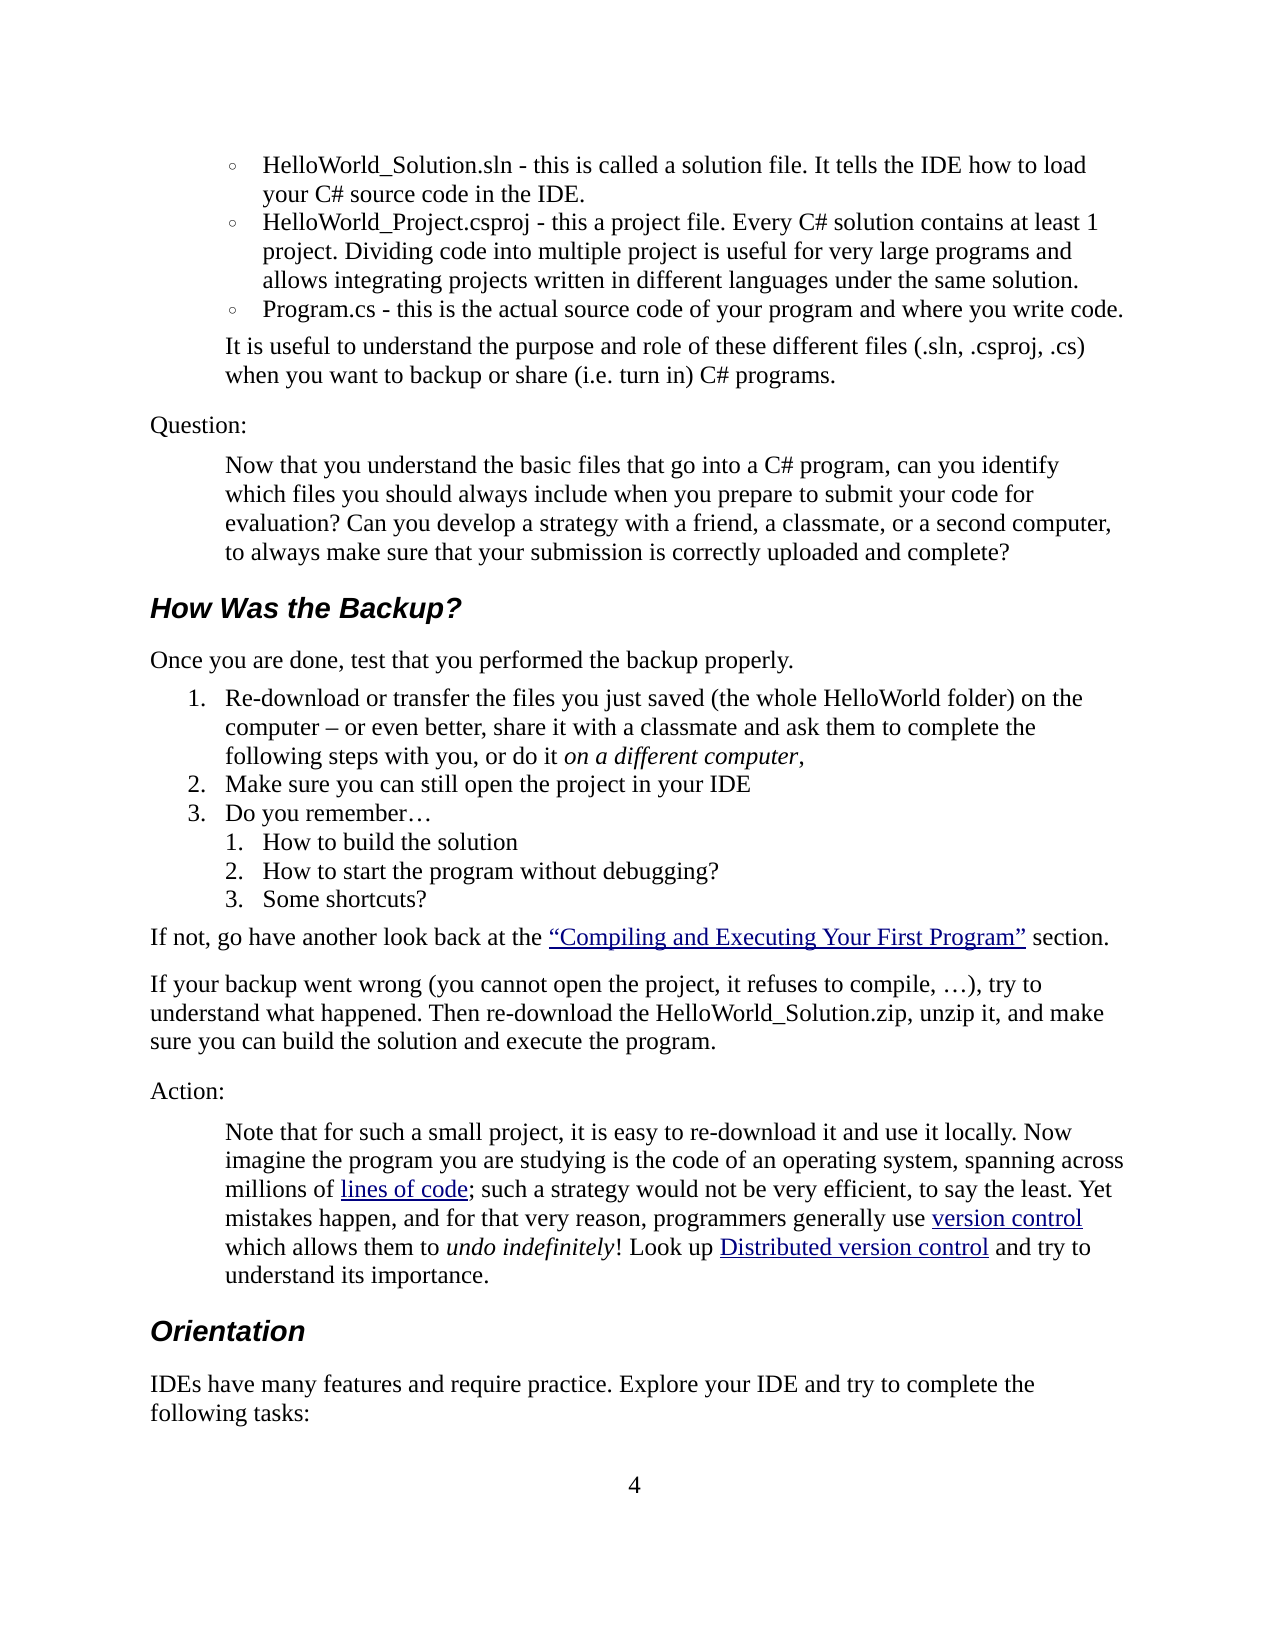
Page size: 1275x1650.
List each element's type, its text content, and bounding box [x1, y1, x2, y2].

text Action: [150, 1076, 1125, 1105]
text Question: [150, 410, 1125, 439]
list Make sure you can still open the project in your IDE [187, 769, 1125, 798]
list Re-download or transfer the files you just saved (the whole HelloWorld folder) on the computer – or even better, share it with a classmate and ask them to complete the following steps with you, or do it on a different computer, [187, 683, 1125, 769]
list It is useful to understand the purpose and role of these different files (.sln, .csproj, .cs) when you want to backup or share (i.e. turn in) C# programs. [187, 331, 1125, 389]
text If your backup went wrong (you cannot open the project, it refuses to compile, …), try to understand what happened. Then re-download the HelloWorld_Solution.zip, unzip it, and make sure you can build the solution and execute the program. [150, 969, 1125, 1055]
text If not, go have another look back at the “Compiling and Executing Your First Program” section. [150, 922, 1125, 951]
text Now that you understand the basic files that go into a C# program, can you identify which files you should always include when you prepare to submit your code for evaluation? Can you develop a strategy with a friend, a classmate, or a second computer, to always make sure that your submission is correctly uploaded and complete? [225, 451, 1125, 566]
subtitle Orientation [150, 1314, 1125, 1348]
list How to build the solution [225, 827, 1125, 856]
list HelloWorld_Project.csproj - this a project file. Every C# solution contains at least 1 project. Dividing code into multiple project is useful for very large programs and allows integrating projects written in different languages under the same solution. [225, 207, 1125, 294]
text IDEs have many features and require practice. Explore your IDE and try to complete the following tasks: [150, 1369, 1125, 1427]
text Once you are done, test that you performed the backup properly. [150, 646, 1125, 674]
text Note that for such a small project, it is easy to re-download it and use it locally. Now imagine the program you are studying is the code of an operating system, spanning across millions of lines of code; such a strategy would not be very efficient, to say the least. Yet mistakes happen, and for that very reason, programmers generally use version control which allows them to undo indefinitely! Look up Distributed version control and try to understand its importance. [225, 1117, 1125, 1289]
list How to start the program without debugging? [225, 856, 1125, 884]
list Program.cs - this is the actual source code of your program and where you write code. [225, 294, 1125, 322]
list Do you remember… [187, 798, 1125, 827]
subtitle How Was the Backup? [150, 591, 1125, 624]
list Some shortcuts? [225, 884, 1125, 913]
list HelloWorld_Solution.sln - this is called a solution file. It tells the IDE how to load your C# source code in the IDE. [225, 150, 1125, 207]
